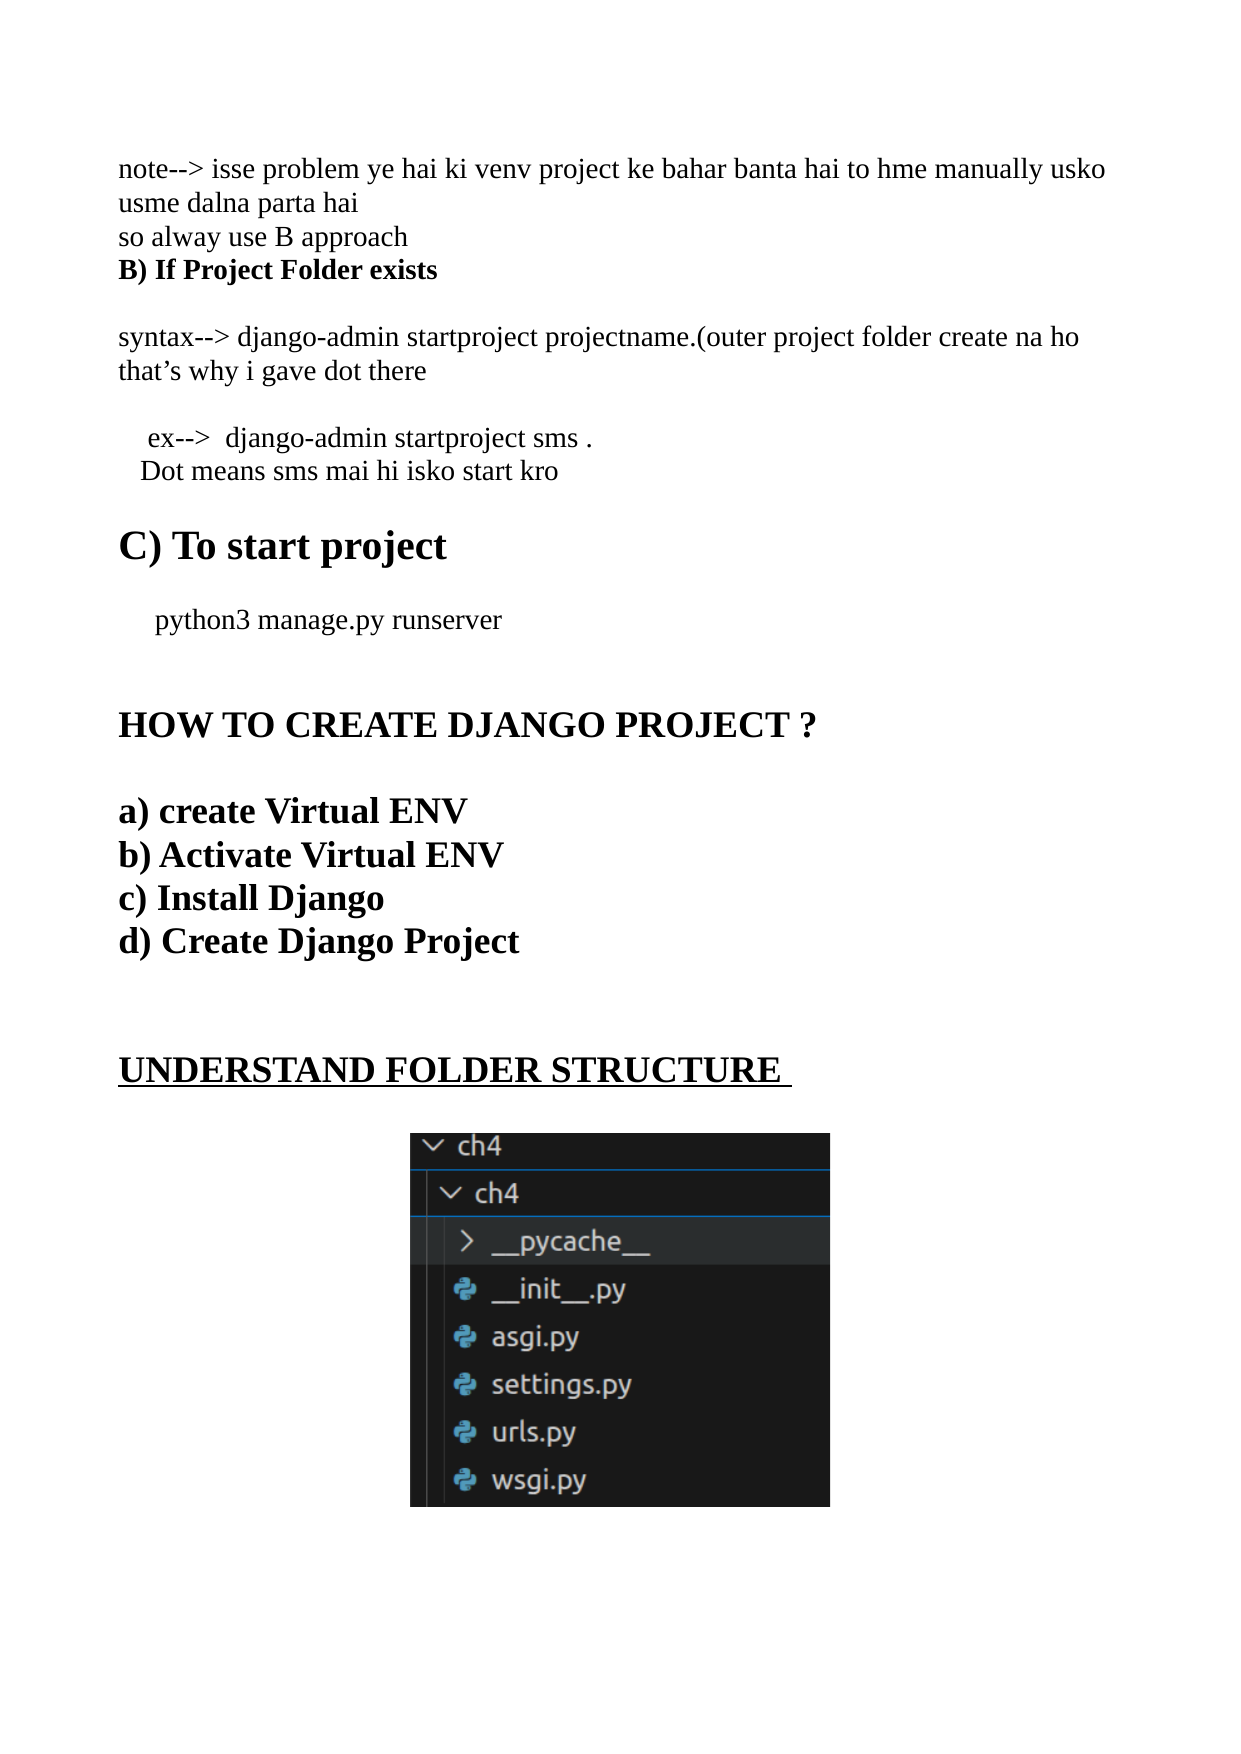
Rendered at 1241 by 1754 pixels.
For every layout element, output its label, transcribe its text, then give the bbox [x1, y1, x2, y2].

text Dot means sms mai hi isko start kro [118, 453, 1122, 487]
picture [410, 1133, 830, 1507]
text c) Install Django [118, 875, 1122, 918]
text note--> isse problem ye hai ki venv project ke bahar banta hai to hme manually usko usme dalna parta hai [118, 152, 1122, 219]
text B) If Project Folder exists [118, 252, 1122, 286]
text so alway use B approach [118, 219, 1122, 252]
text HOW TO CREATE DJANGO PROJECT ? [118, 703, 1122, 746]
text UNDERSTAND FOLDER STRUCTURE [118, 1048, 1122, 1091]
text d) Create Django Project [118, 918, 1122, 961]
text syntax--> django-admin startproject projectname.(outer project folder create na ho that’s why i gave dot there [118, 319, 1122, 386]
text python3 manage.py runserver [118, 602, 1122, 636]
text b) Activate Virtual ENV [118, 832, 1122, 875]
text a) create Virtual ENV [118, 789, 1122, 832]
text C) To start project [118, 521, 1122, 568]
text ex--> django-admin startproject sms . [118, 420, 1122, 453]
